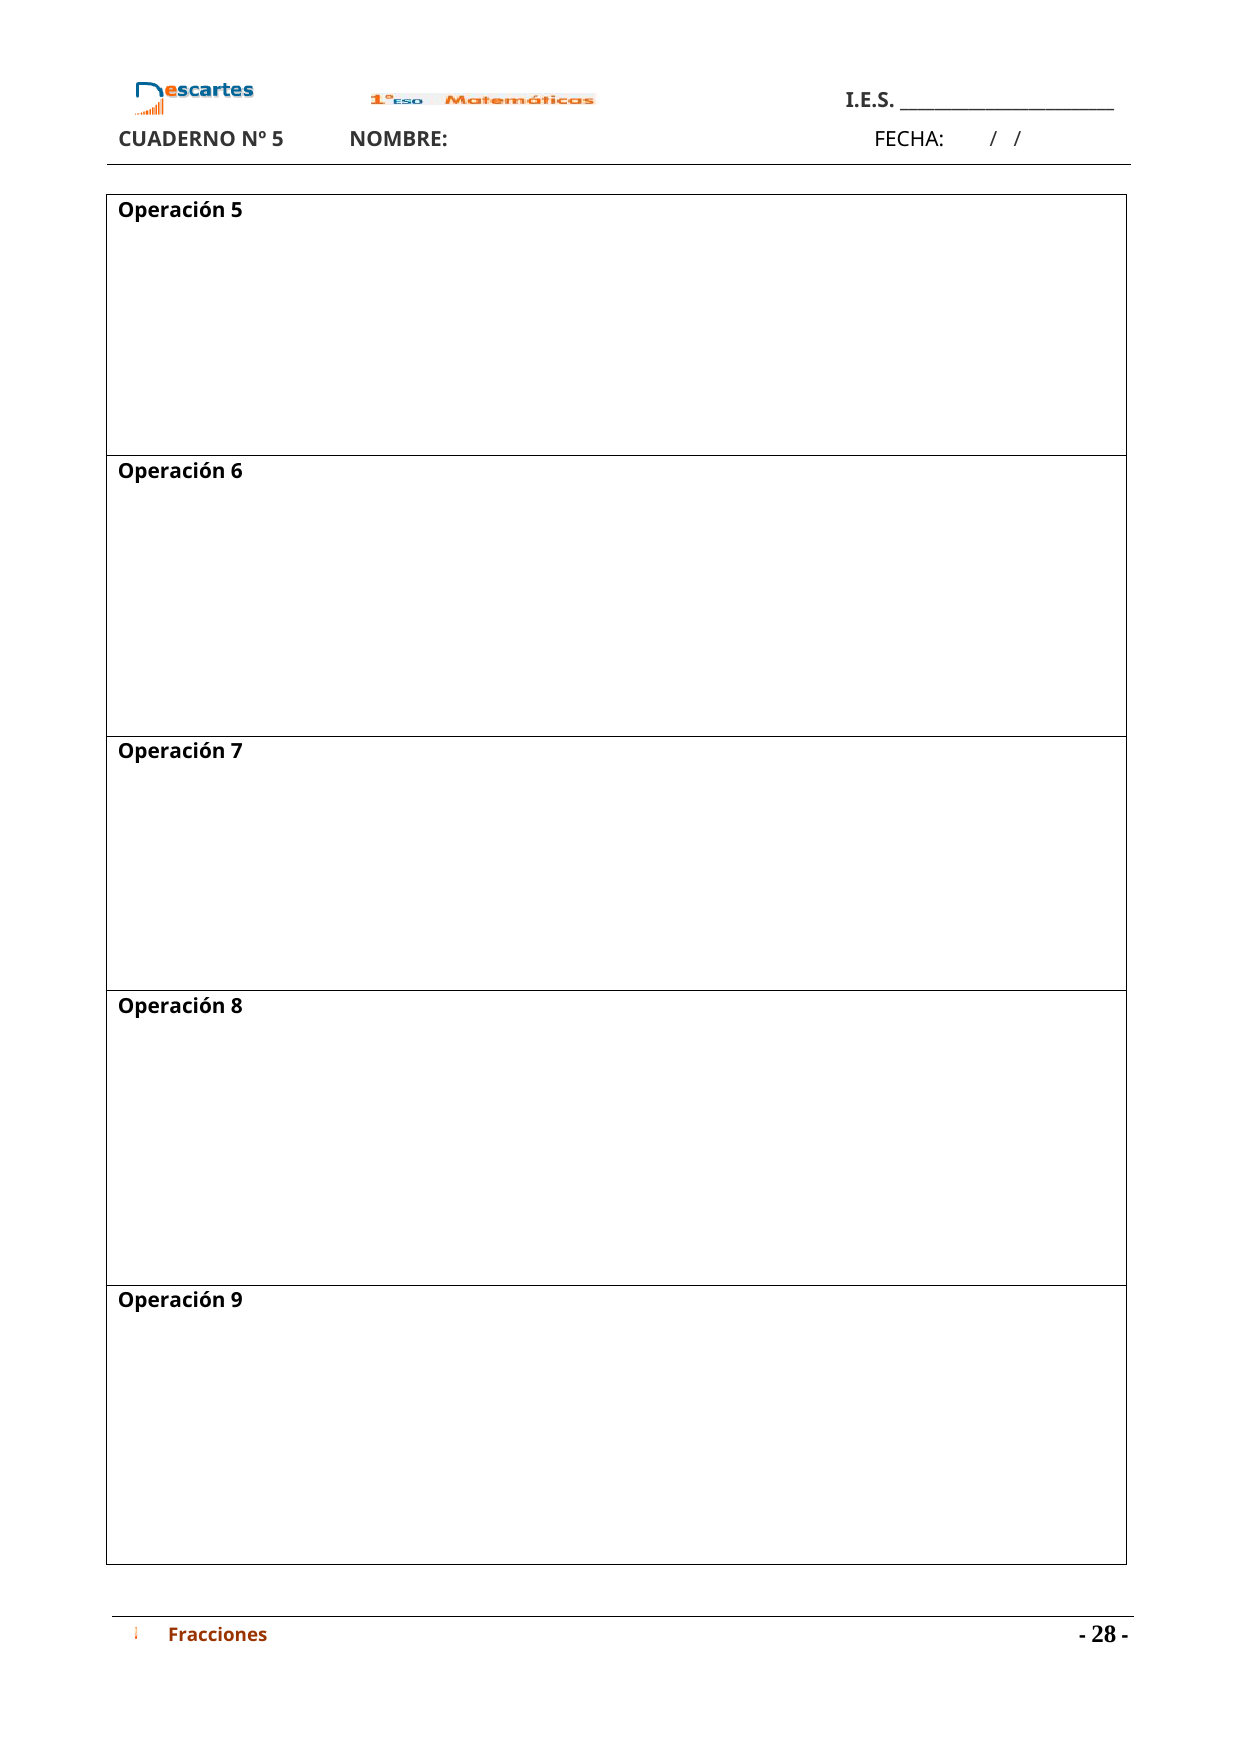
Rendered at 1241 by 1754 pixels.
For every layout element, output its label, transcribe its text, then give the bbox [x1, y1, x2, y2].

table_cell Operación 7 [107, 737, 1126, 990]
table_cell Operación 6 [107, 456, 1126, 736]
table_cell Operación 8 [107, 991, 1126, 1284]
picture [134, 82, 257, 115]
table_header Operación 5 [107, 195, 1126, 455]
table_cell Operación 9 [107, 1286, 1126, 1564]
picture [134, 1626, 138, 1639]
picture [371, 93, 599, 105]
